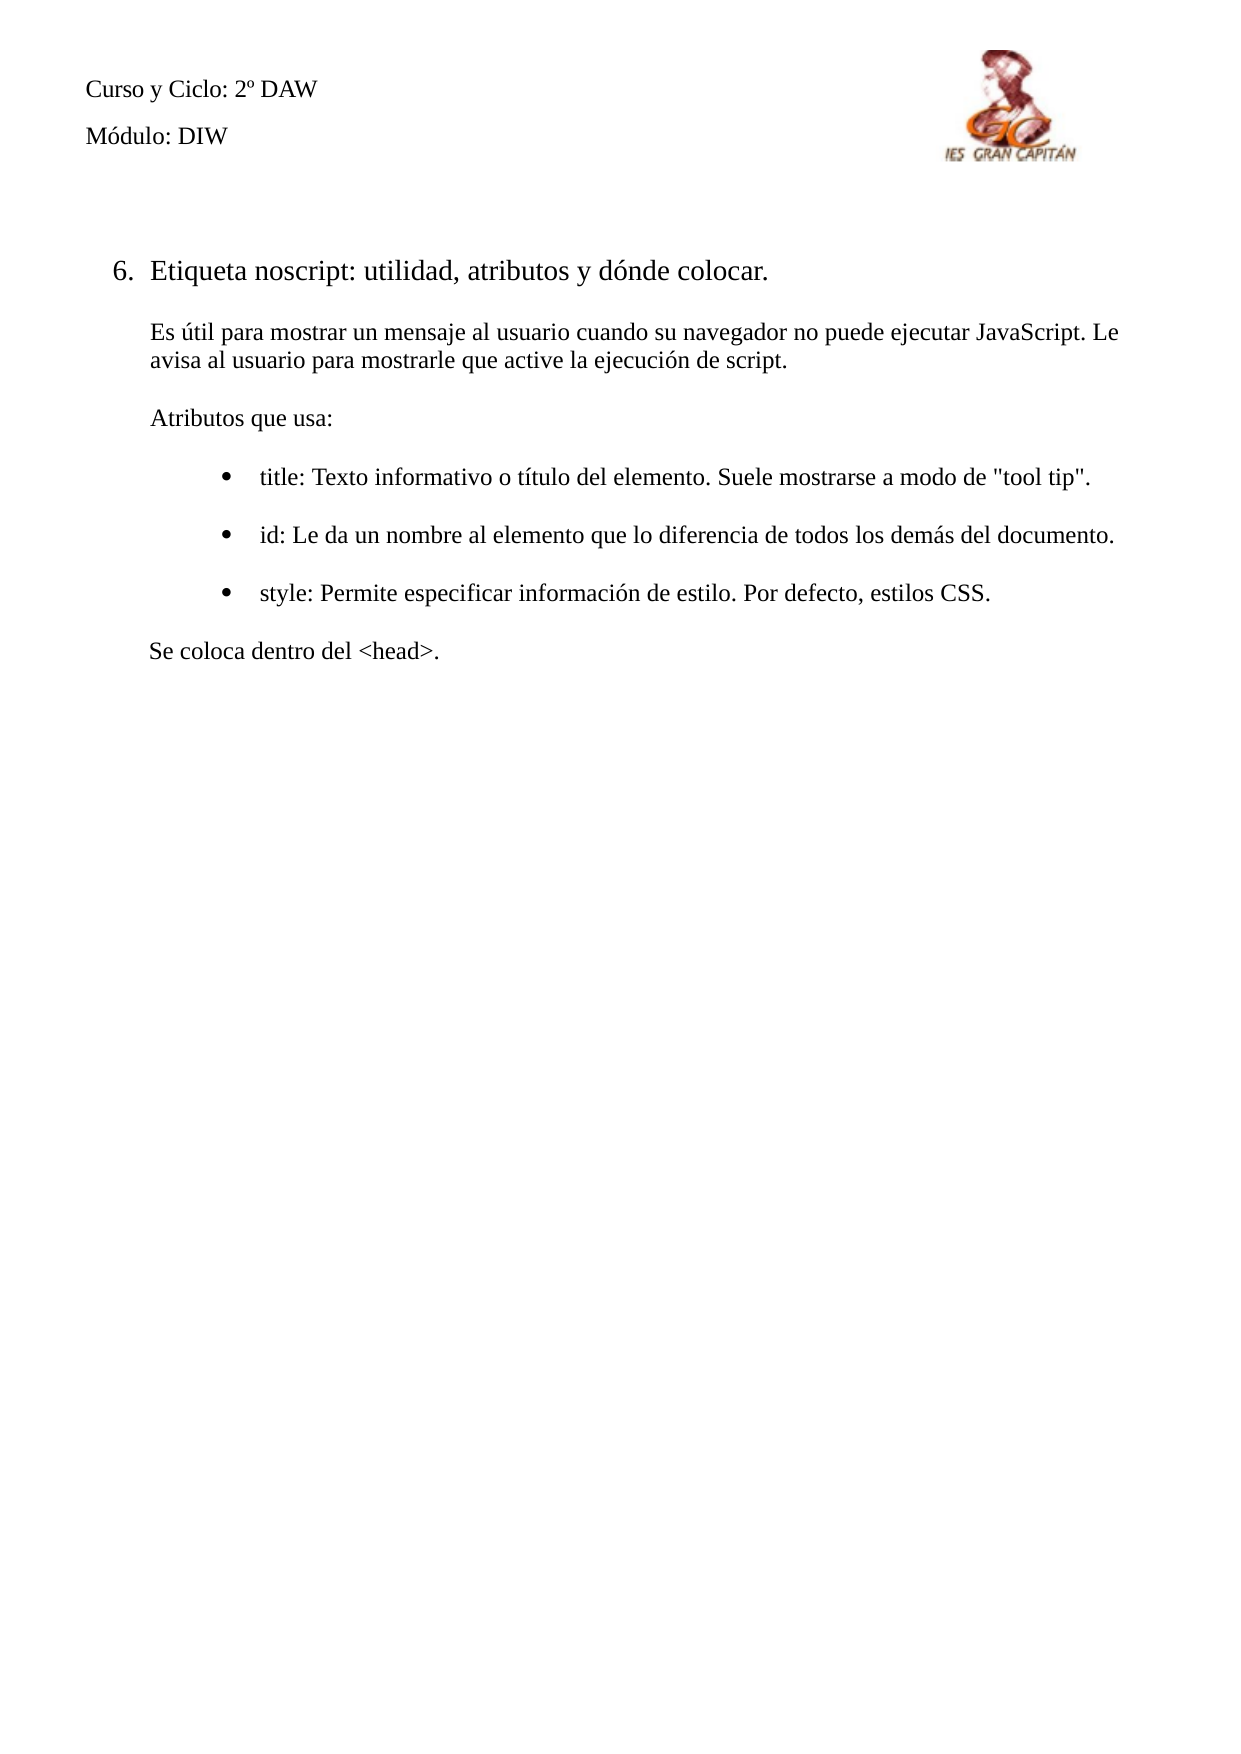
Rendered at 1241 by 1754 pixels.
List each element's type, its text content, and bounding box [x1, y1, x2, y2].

list Etiqueta noscript: utilidad, atributos y dónde colocar. [112, 253, 1165, 287]
list title: Texto informativo o título del elemento. Suele mostrarse a modo de "tool tip". [222, 462, 1165, 491]
list style: Permite especificar información de estilo. Por defecto, estilos CSS. [222, 578, 1165, 607]
text Es útil para mostrar un mensaje al usuario cuando su navegador no puede ejecutar JavaScript. Le avisa al usuario para mostrarle que active la ejecución de script. [150, 317, 1165, 374]
text Se coloca dentro del <head>. [148, 636, 1165, 665]
list id: Le da un nombre al elemento que lo diferencia de todos los demás del documento. [222, 520, 1165, 549]
text Atributos que usa: [150, 403, 1165, 432]
